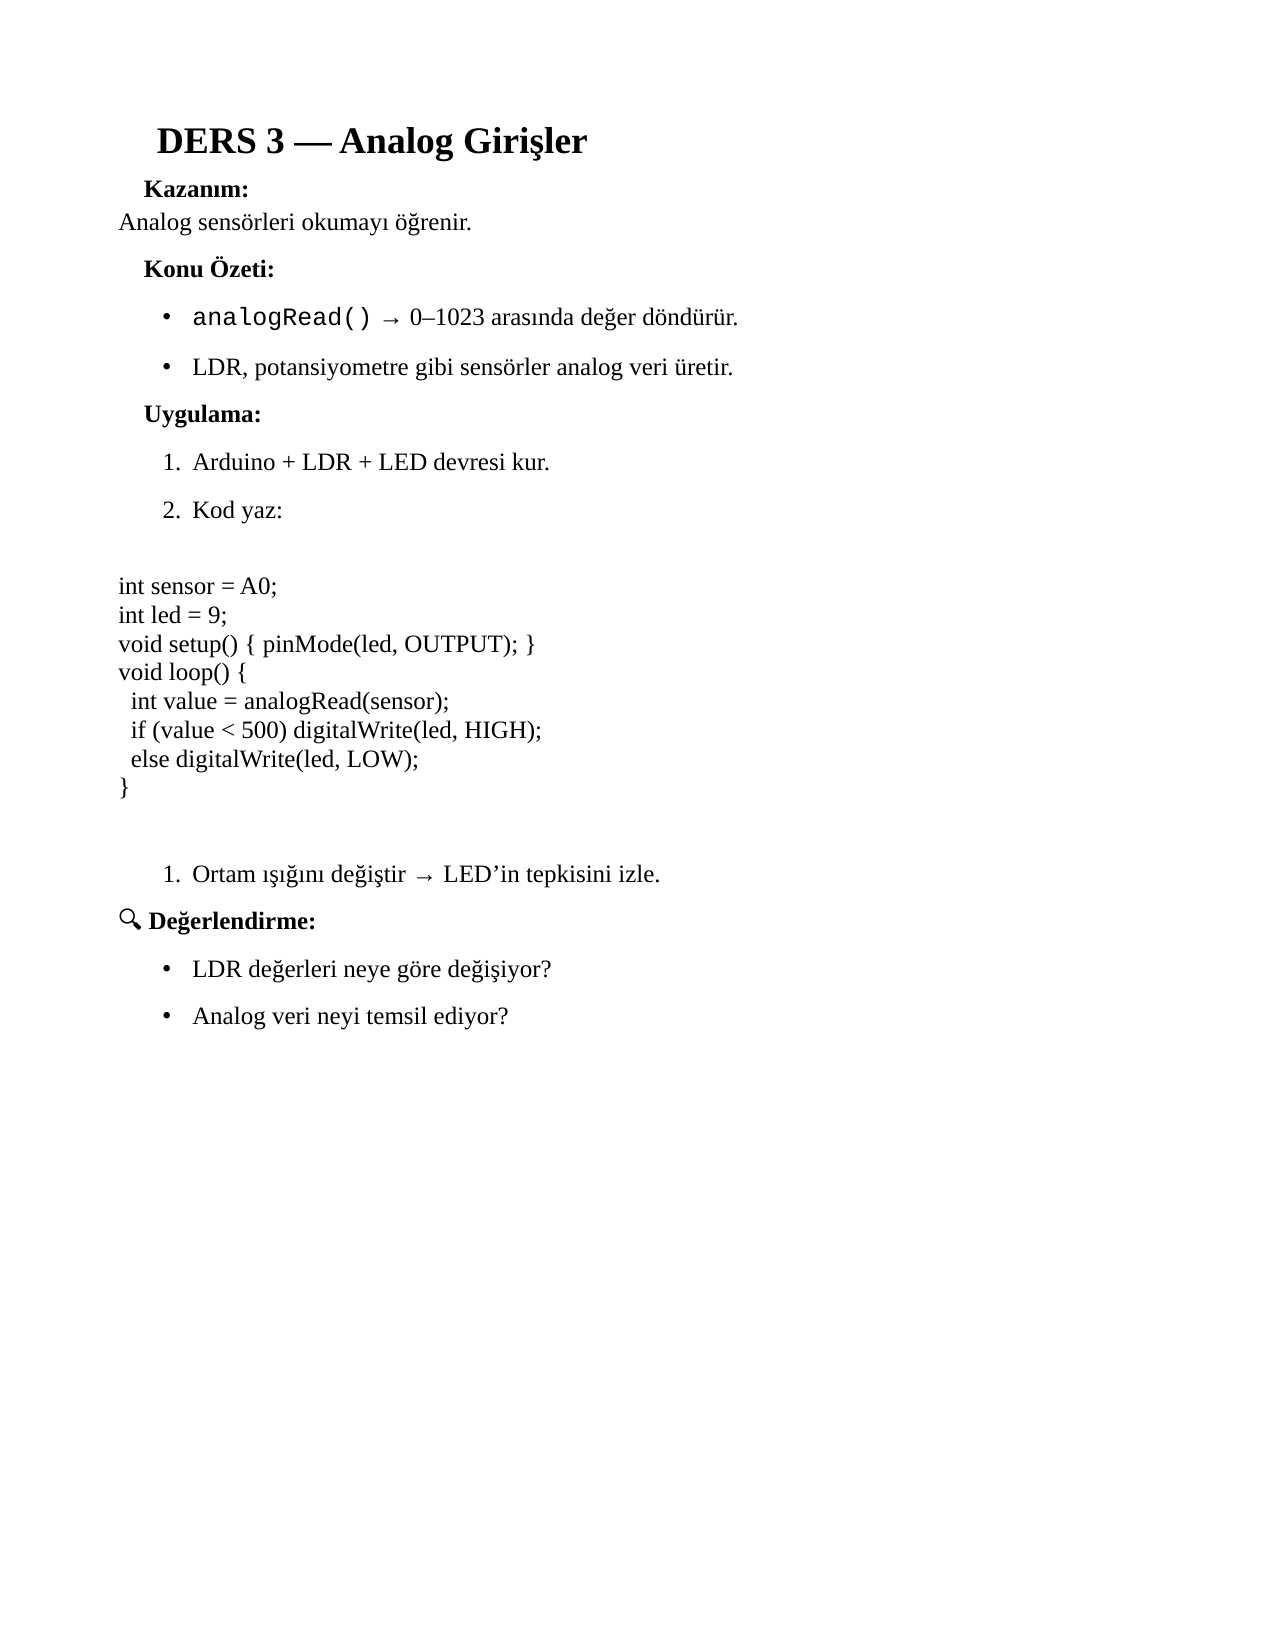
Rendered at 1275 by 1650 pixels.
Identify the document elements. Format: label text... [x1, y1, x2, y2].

list Arduino + LDR + LED devresi kur. [162, 447, 1157, 476]
text void loop() { [118, 657, 1157, 686]
list analogRead() → 0–1023 arasında değer döndürür. [162, 302, 1157, 333]
text 🧠 Konu Özeti: [118, 254, 1157, 283]
text 🧩 Uygulama: [118, 399, 1157, 428]
list Ortam ışığını değiştir → LED’in tepkisini izle. [162, 859, 1157, 887]
text } [118, 772, 1157, 801]
subtitle 📘 DERS 3 — Analog Girişler [118, 118, 1157, 161]
text if (value < 500) digitalWrite(led, HIGH); [118, 715, 1157, 744]
list LDR, potansiyometre gibi sensörler analog veri üretir. [162, 352, 1157, 381]
text int sensor = A0; [118, 571, 1157, 600]
list Kod yaz: [162, 495, 1157, 523]
list LDR değerleri neye göre değişiyor? [162, 954, 1157, 983]
text 🔍 Değerlendirme: [118, 906, 1157, 935]
list Analog veri neyi temsil ediyor? [162, 1001, 1157, 1030]
text int value = analogRead(sensor); [118, 686, 1157, 715]
text 🎯 Kazanım: Analog sensörleri okumayı öğrenir. [118, 174, 1157, 236]
text int led = 9; [118, 600, 1157, 629]
text else digitalWrite(led, LOW); [118, 744, 1157, 772]
text void setup() { pinMode(led, OUTPUT); } [118, 629, 1157, 657]
